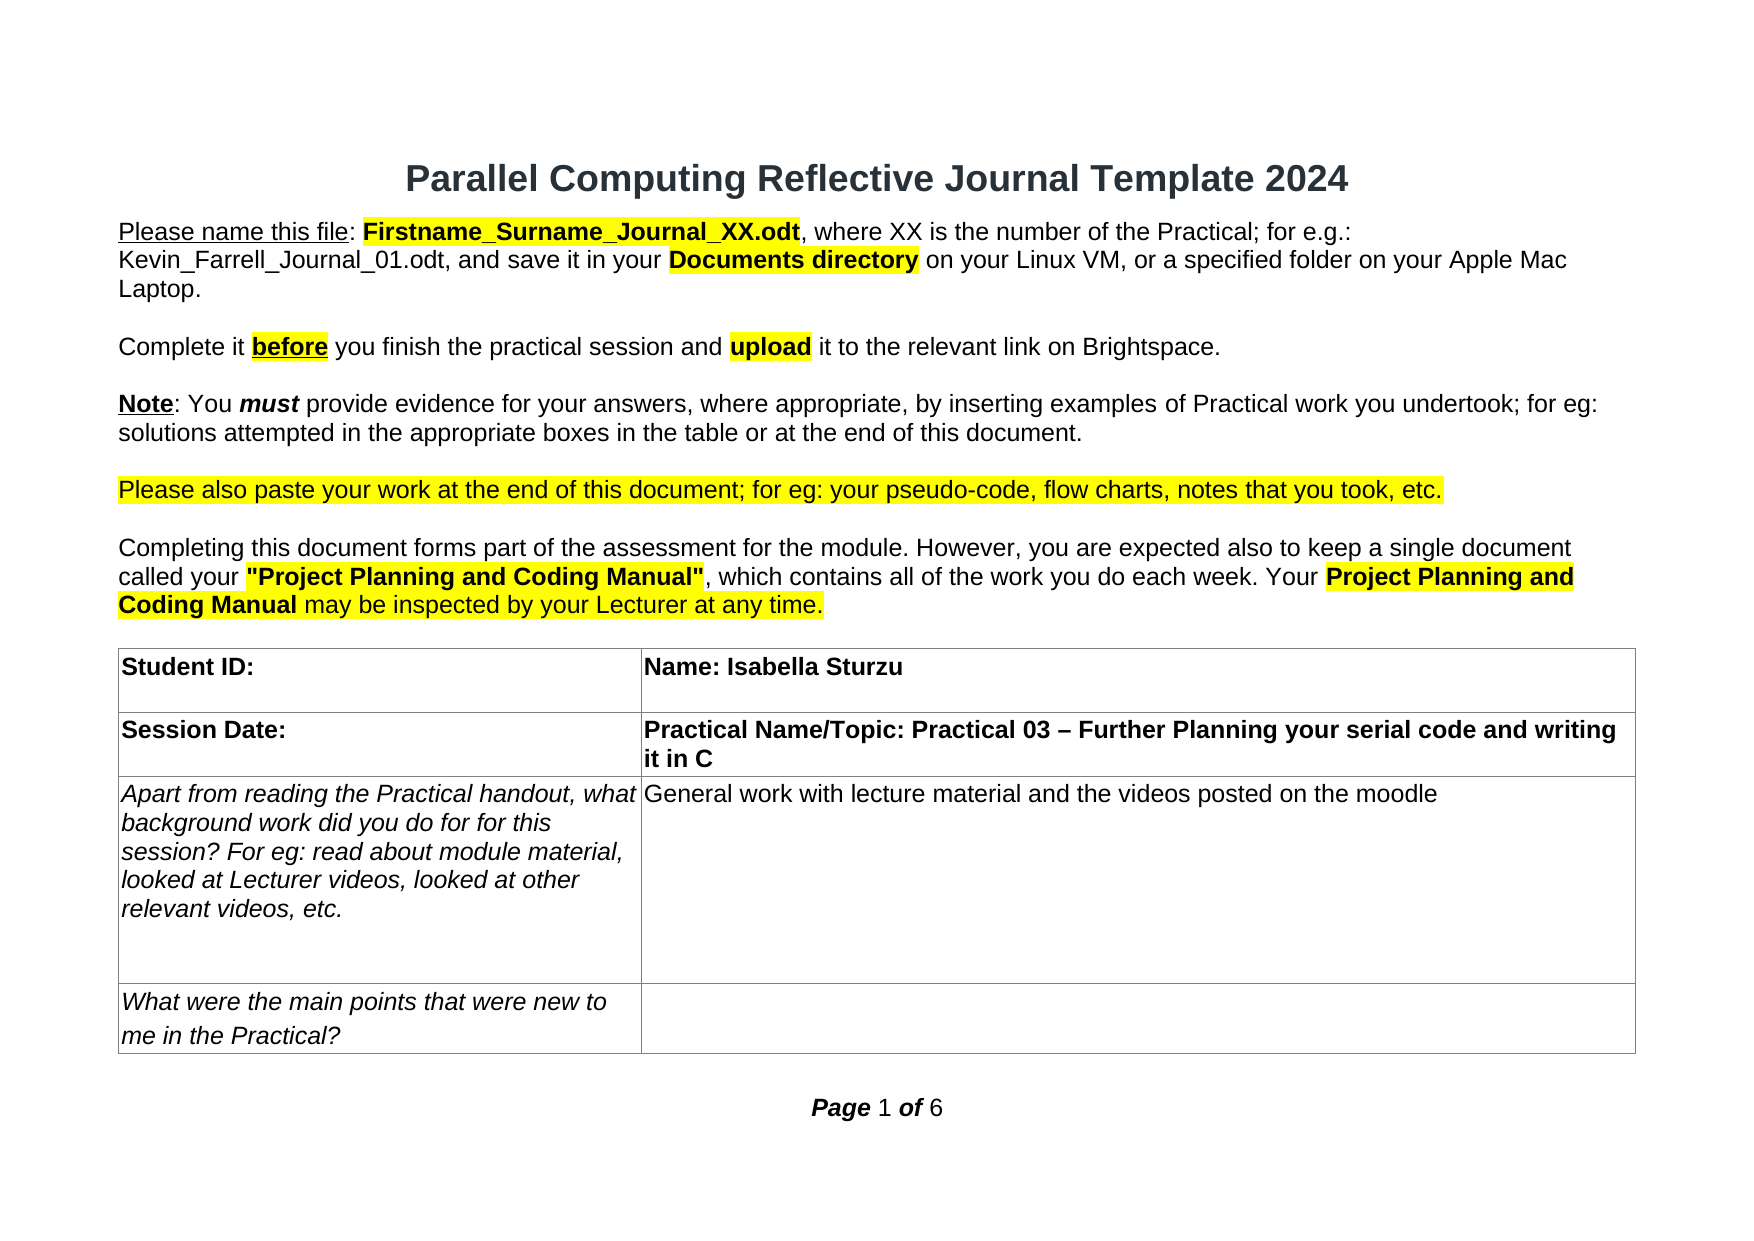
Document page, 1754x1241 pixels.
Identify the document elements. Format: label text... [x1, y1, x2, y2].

table_cell Session Date: [119, 713, 641, 776]
table_cell What were the main points that were new to me in the Practical? [119, 984, 641, 1053]
text Completing this document forms part of the assessment for the module. However, you are expected also to keep a single document called your "Project Planning and Coding Manual", which contains all of the work you do each week. Your Project Planning and Coding Manual may be inspected by your Lecturer at any time. [118, 533, 1636, 619]
table_header Name: Isabella Sturzu [642, 649, 1635, 712]
table_cell General work with lecture material and the videos posted on the moodle [642, 777, 1635, 983]
table_header Student ID: [119, 649, 641, 712]
text Note: You must provide evidence for your answers, where appropriate, by inserting examples of Practical work you undertook; for eg: solutions attempted in the appropriate boxes in the table or at the end of this document. [118, 389, 1636, 447]
table_cell Practical Name/Topic: Practical 03 – Further Planning your serial code and writing it in C [642, 713, 1635, 776]
subtitle Parallel Computing Reflective Journal Template 2024 [118, 156, 1636, 199]
text Please name this file: Firstname_Surname_Journal_XX.odt, where XX is the number of the Practical; for e.g.: Kevin_Farrell_Journal_01.odt, and save it in your Documents directory on your Linux VM, or a specified folder on your Apple Mac Laptop. [118, 217, 1636, 303]
text Complete it before you finish the practical session and upload it to the relevant link on Brightspace. [118, 332, 1636, 361]
table_cell Apart from reading the Practical handout, what background work did you do for for this session? For eg: read about module material, looked at Lecturer videos, looked at other relevant videos, etc. [119, 777, 641, 983]
table_cell [642, 984, 1635, 1053]
text Please also paste your work at the end of this document; for eg: your pseudo-code, flow charts, notes that you took, etc. [118, 476, 1636, 504]
